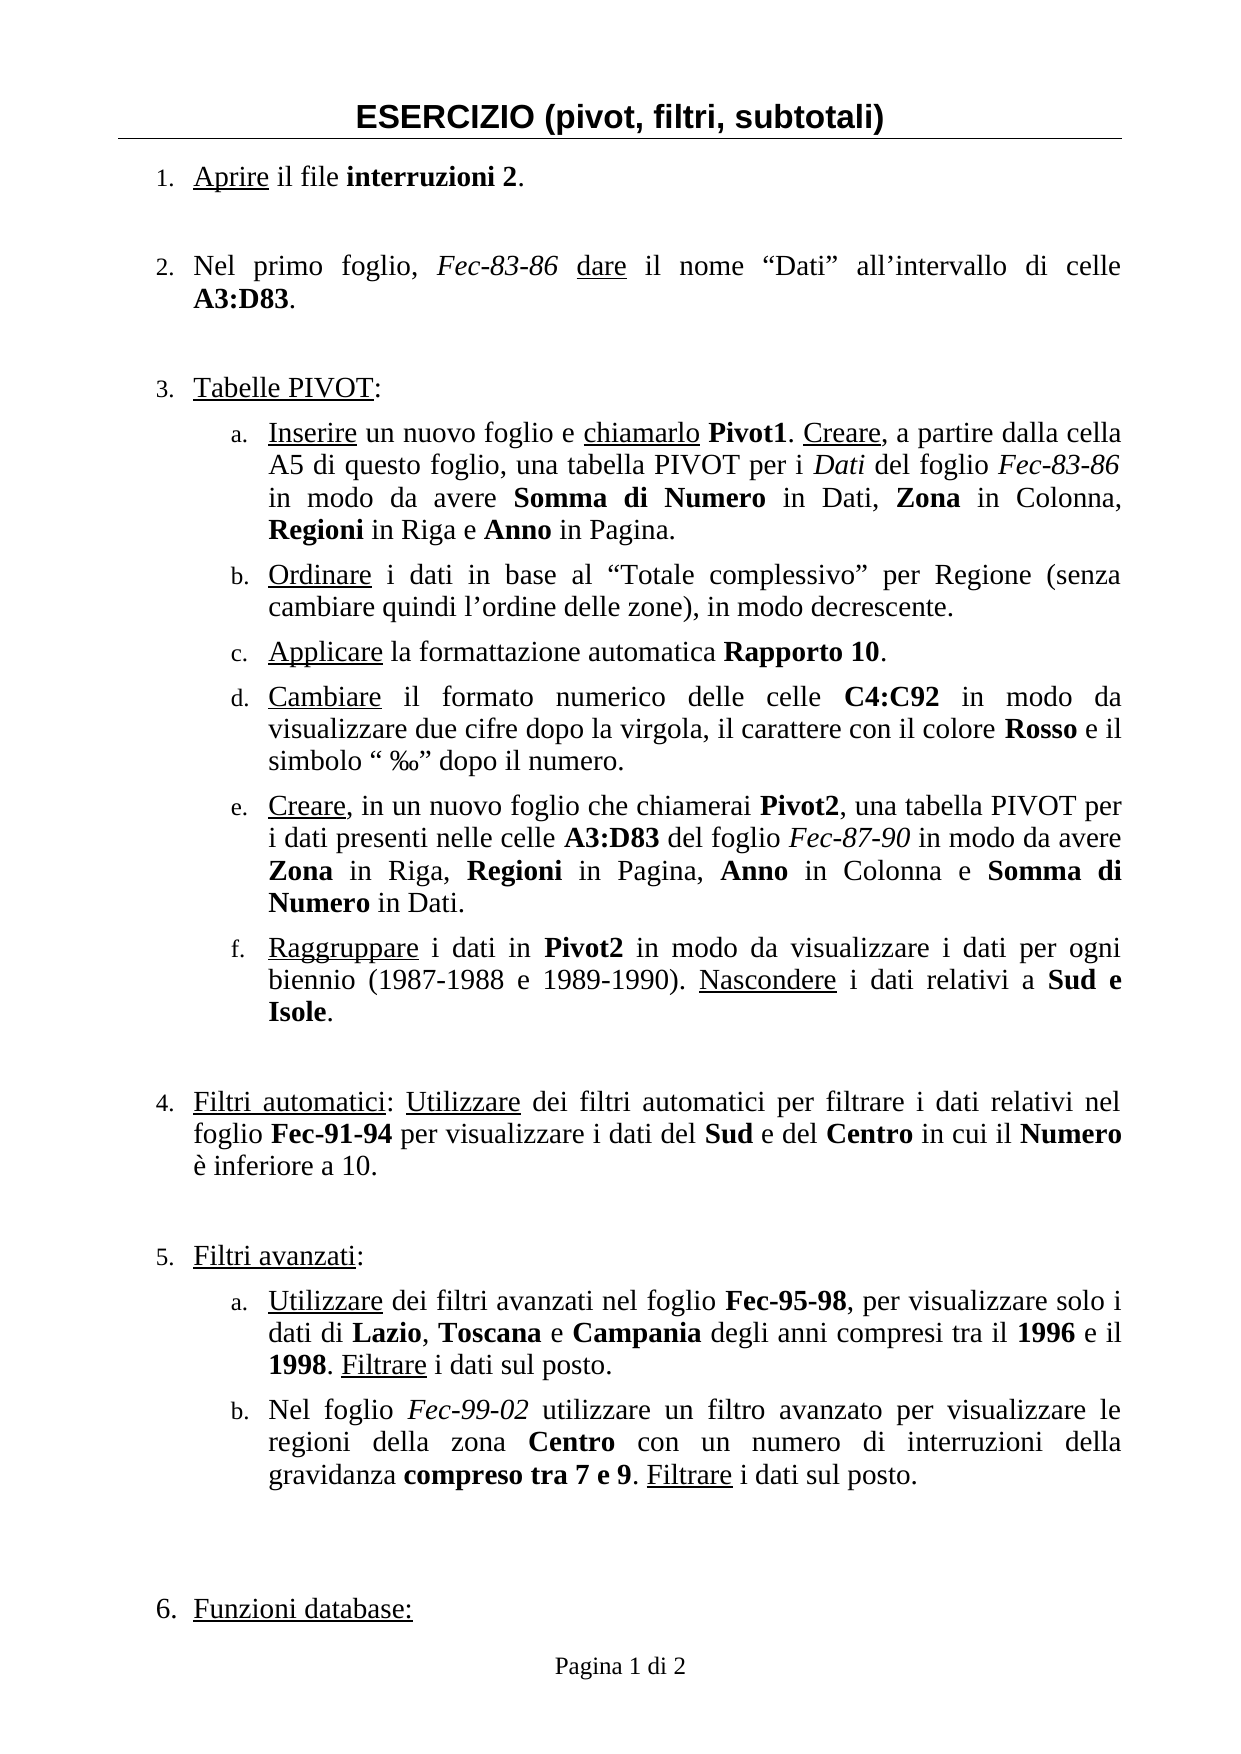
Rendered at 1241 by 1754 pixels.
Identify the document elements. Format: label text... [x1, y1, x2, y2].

list Tabelle PIVOT: [156, 372, 1122, 404]
list Raggruppare i dati in Pivot2 in modo da visualizzare i dati per ogni biennio (1987-1988 e 1989-1990). Nascondere i dati relativi a Sud e Isole. [231, 931, 1122, 1028]
list Ordinare i dati in base al “Totale complessivo” per Regione (senza cambiare quindi l’ordine delle zone), in modo decrescente. [231, 558, 1122, 623]
list Filtri automatici: Utilizzare dei filtri automatici per filtrare i dati relativi nel foglio Fec-91-94 per visualizzare i dati del Sud e del Centro in cui il Numero è inferiore a 10. [156, 1085, 1122, 1182]
list Inserire un nuovo foglio e chiamarlo Pivot1. Creare, a partire dalla cella A5 di questo foglio, una tabella PIVOT per i Dati del foglio Fec-83-86 in modo da avere Somma di Numero in Dati, Zona in Colonna, Regioni in Riga e Anno in Pagina. [231, 416, 1122, 546]
list Cambiare il formato numerico delle celle C4:C92 in modo da visualizzare due cifre dopo la virgola, il carattere con il colore Rosso e il simbolo “ ‰” dopo il numero. [231, 680, 1122, 777]
list Filtri avanzati: [156, 1239, 1122, 1272]
list Funzioni database: [156, 1592, 1122, 1625]
list Utilizzare dei filtri avanzati nel foglio Fec-95-98, per visualizzare solo i dati di Lazio, Toscana e Campania degli anni compresi tra il 1996 e il 1998. Filtrare i dati sul posto. [231, 1284, 1122, 1381]
list Aprire il file interruzioni 2. [156, 160, 1122, 192]
list Applicare la formattazione automatica Rapporto 10. [231, 635, 1122, 667]
list Nel foglio Fec-99-02 utilizzare un filtro avanzato per visualizzare le regioni della zona Centro con un numero di interruzioni della gravidanza compreso tra 7 e 9. Filtrare i dati sul posto. [231, 1393, 1122, 1490]
list Creare, in un nuovo foglio che chiamerai Pivot2, una tabella PIVOT per i dati presenti nelle celle A3:D83 del foglio Fec-87-90 in modo da avere Zona in Riga, Regioni in Pagina, Anno in Colonna e Somma di Numero in Dati. [231, 789, 1122, 918]
list Nel primo foglio, Fec-83-86 dare il nome “Dati” all’intervallo di celle A3:D83. [156, 250, 1122, 314]
